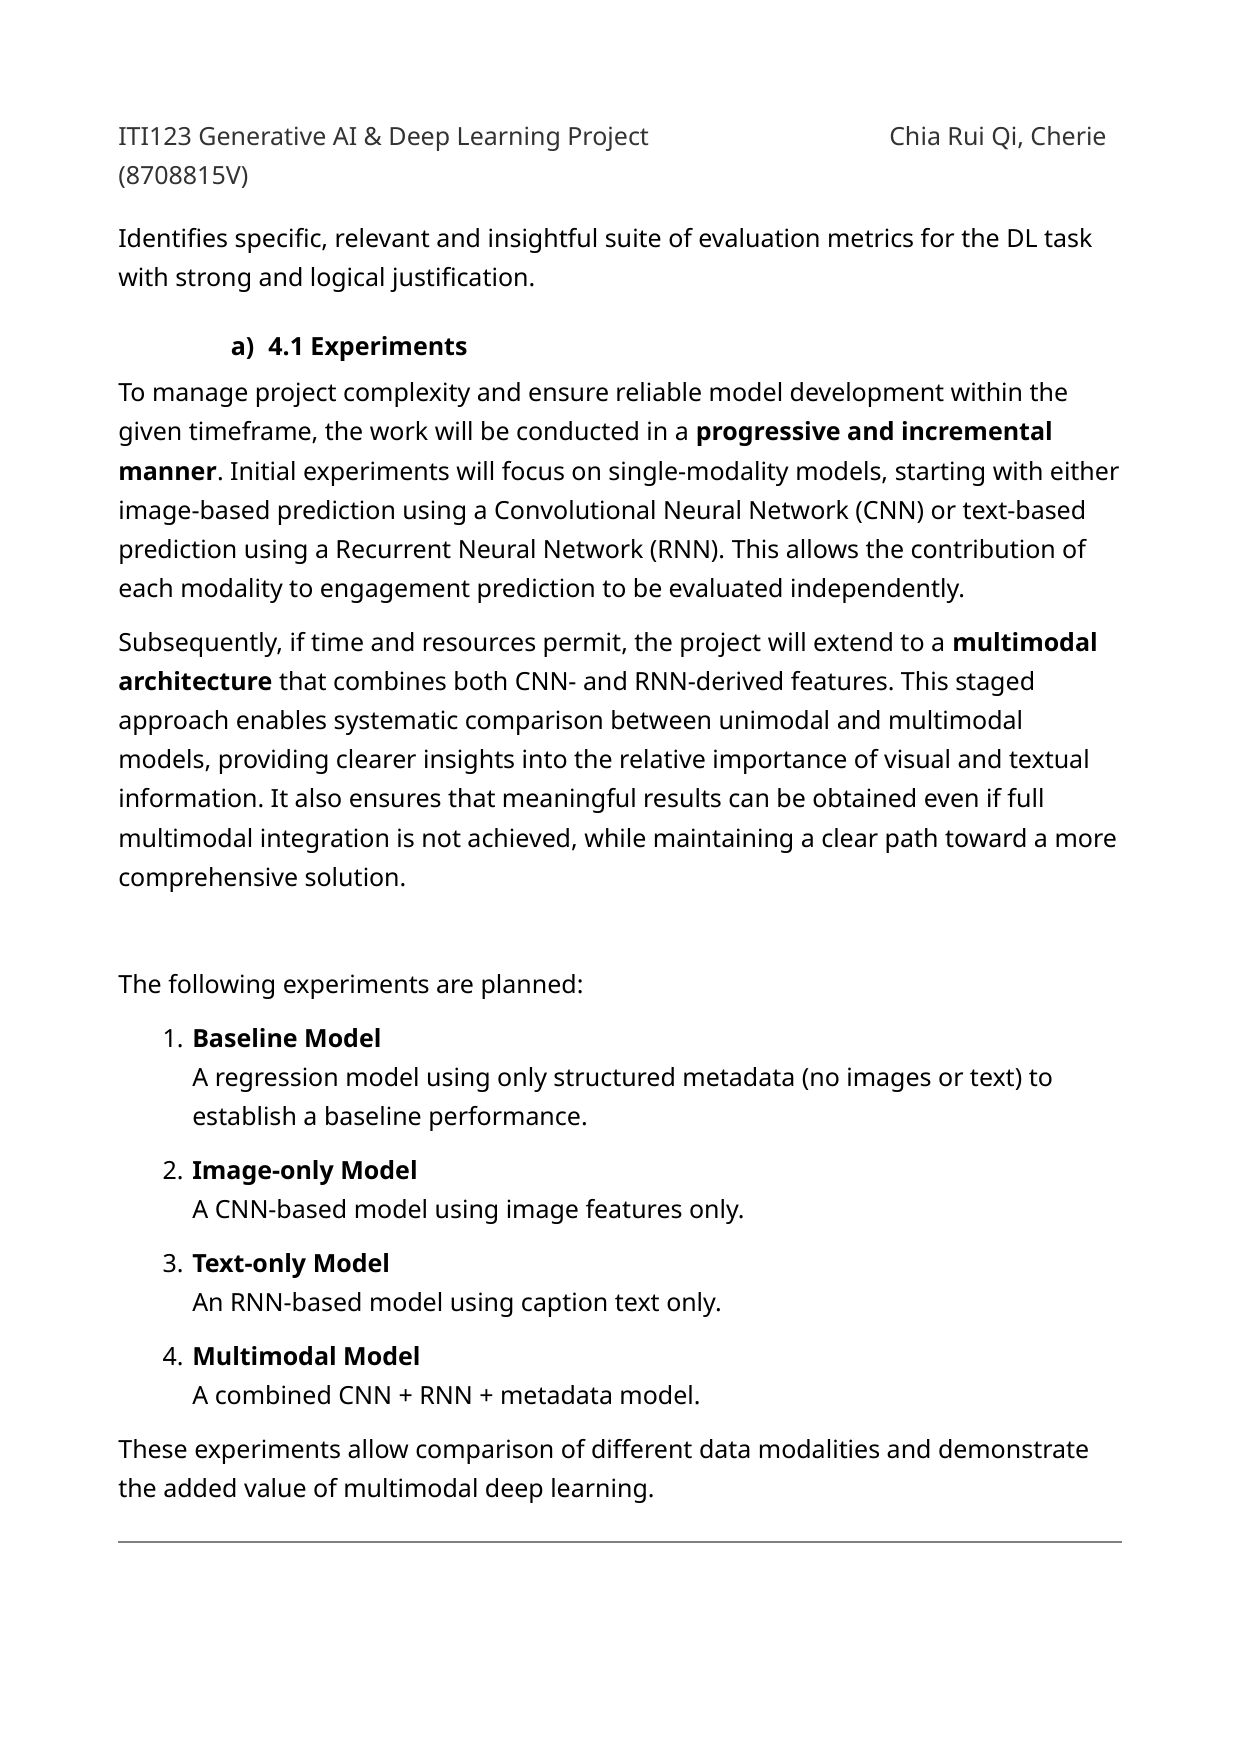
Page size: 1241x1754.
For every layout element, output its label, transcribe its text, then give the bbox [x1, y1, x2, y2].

text Identifies specific, relevant and insightful suite of evaluation metrics for the DL task with strong and logical justification. [118, 221, 1122, 294]
list Text-only Model An RNN-based model using caption text only. [162, 1246, 1122, 1319]
list Multimodal Model A combined CNN + RNN + metadata model. [162, 1339, 1122, 1412]
subtitle 4.1 Experiments [231, 328, 1122, 362]
text The following experiments are planned: [118, 967, 1122, 1001]
text To manage project complexity and ensure reliable model development within the given timeframe, the work will be conducted in a progressive and incremental manner. Initial experiments will focus on single-modality models, starting with either image-based prediction using a Convolutional Neural Network (CNN) or text-based prediction using a Recurrent Neural Network (RNN). This allows the contribution of each modality to engagement prediction to be evaluated independently. [118, 375, 1122, 605]
list Image-only Model A CNN-based model using image features only. [162, 1153, 1122, 1226]
text These experiments allow comparison of different data modalities and demonstrate the added value of multimodal deep learning. [118, 1432, 1122, 1505]
text Subsequently, if time and resources permit, the project will extend to a multimodal architecture that combines both CNN- and RNN-derived features. This staged approach enables systematic comparison between unimodal and multimodal models, providing clearer insights into the relative importance of visual and textual information. It also ensures that meaningful results can be obtained even if full multimodal integration is not achieved, while maintaining a clear path toward a more comprehensive solution. [118, 624, 1122, 893]
list Baseline Model A regression model using only structured metadata (no images or text) to establish a baseline performance. [162, 1021, 1122, 1133]
